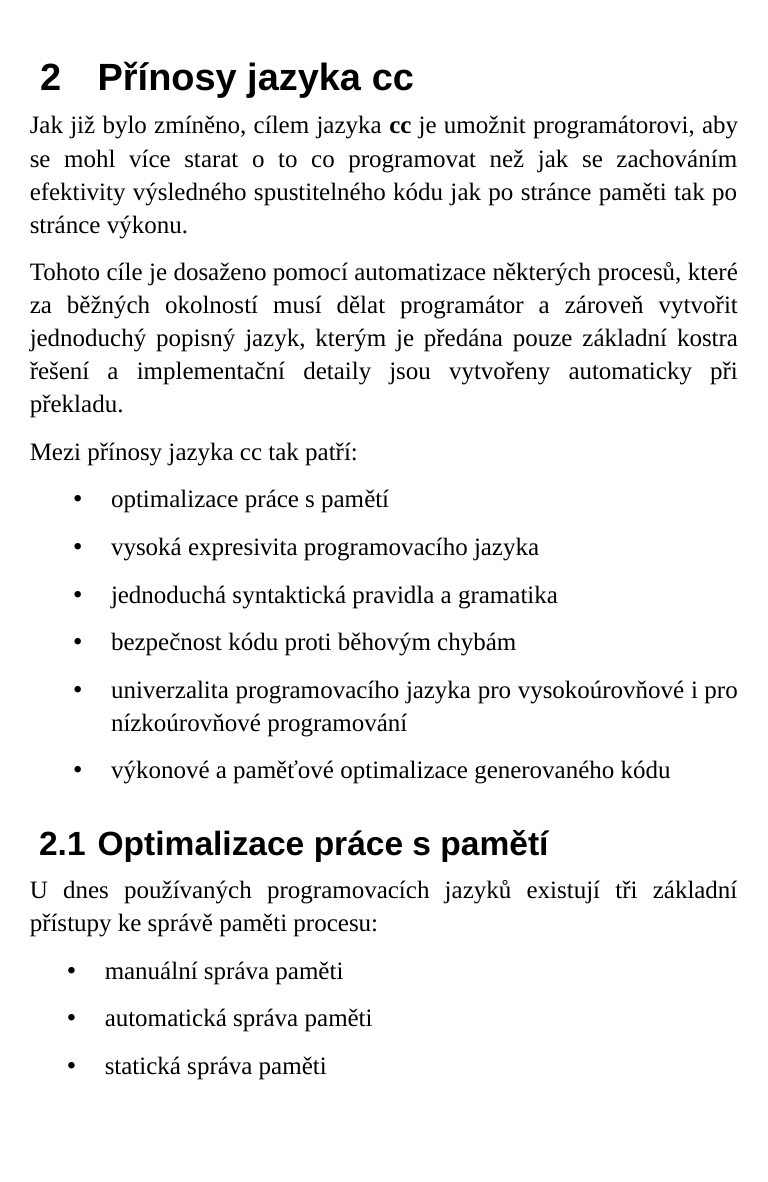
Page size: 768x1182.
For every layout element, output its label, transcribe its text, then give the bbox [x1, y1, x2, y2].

text Tohoto cíle je dosaženo pomocí automatizace některých procesů, které za běžných okolností musí dělat programátor a zároveň vytvořit jednoduchý popisný jazyk, kterým je předána pouze základní kostra řešení a implementační detaily jsou vytvořeny automaticky při překladu. [29, 257, 738, 418]
list bezpečnost kódu proti běhovým chybám [73, 627, 738, 656]
list vysoká expresivita programovacího jazyka [73, 532, 738, 561]
list manuální správa paměti [67, 956, 738, 984]
text U dnes používaných programovacích jazyků existují tři základní přístupy ke správě paměti procesu: [29, 875, 738, 937]
list automatická správa paměti [67, 1003, 738, 1032]
subtitle Přínosy jazyka cc [29, 54, 738, 98]
text Mezi přínosy jazyka cc tak patří: [29, 437, 738, 466]
list optimalizace práce s pamětí [73, 484, 738, 513]
list univerzalita programovacího jazyka pro vysokoúrovňové i pro nízkoúrovňové programování [73, 675, 738, 737]
list jednoduchá syntaktická pravidla a gramatika [73, 580, 738, 608]
text Jak již bylo zmíněno, cílem jazyka cc je umožnit programátorovi, aby se mohl více starat o to co programovat než jak se zachováním efektivity výsledného spustitelného kódu jak po stránce paměti tak po stránce výkonu. [29, 111, 738, 238]
list výkonové a paměťové optimalizace generovaného kódu [73, 756, 738, 784]
subtitle Optimalizace práce s pamětí [29, 824, 738, 863]
list statická správa paměti [67, 1051, 738, 1080]
